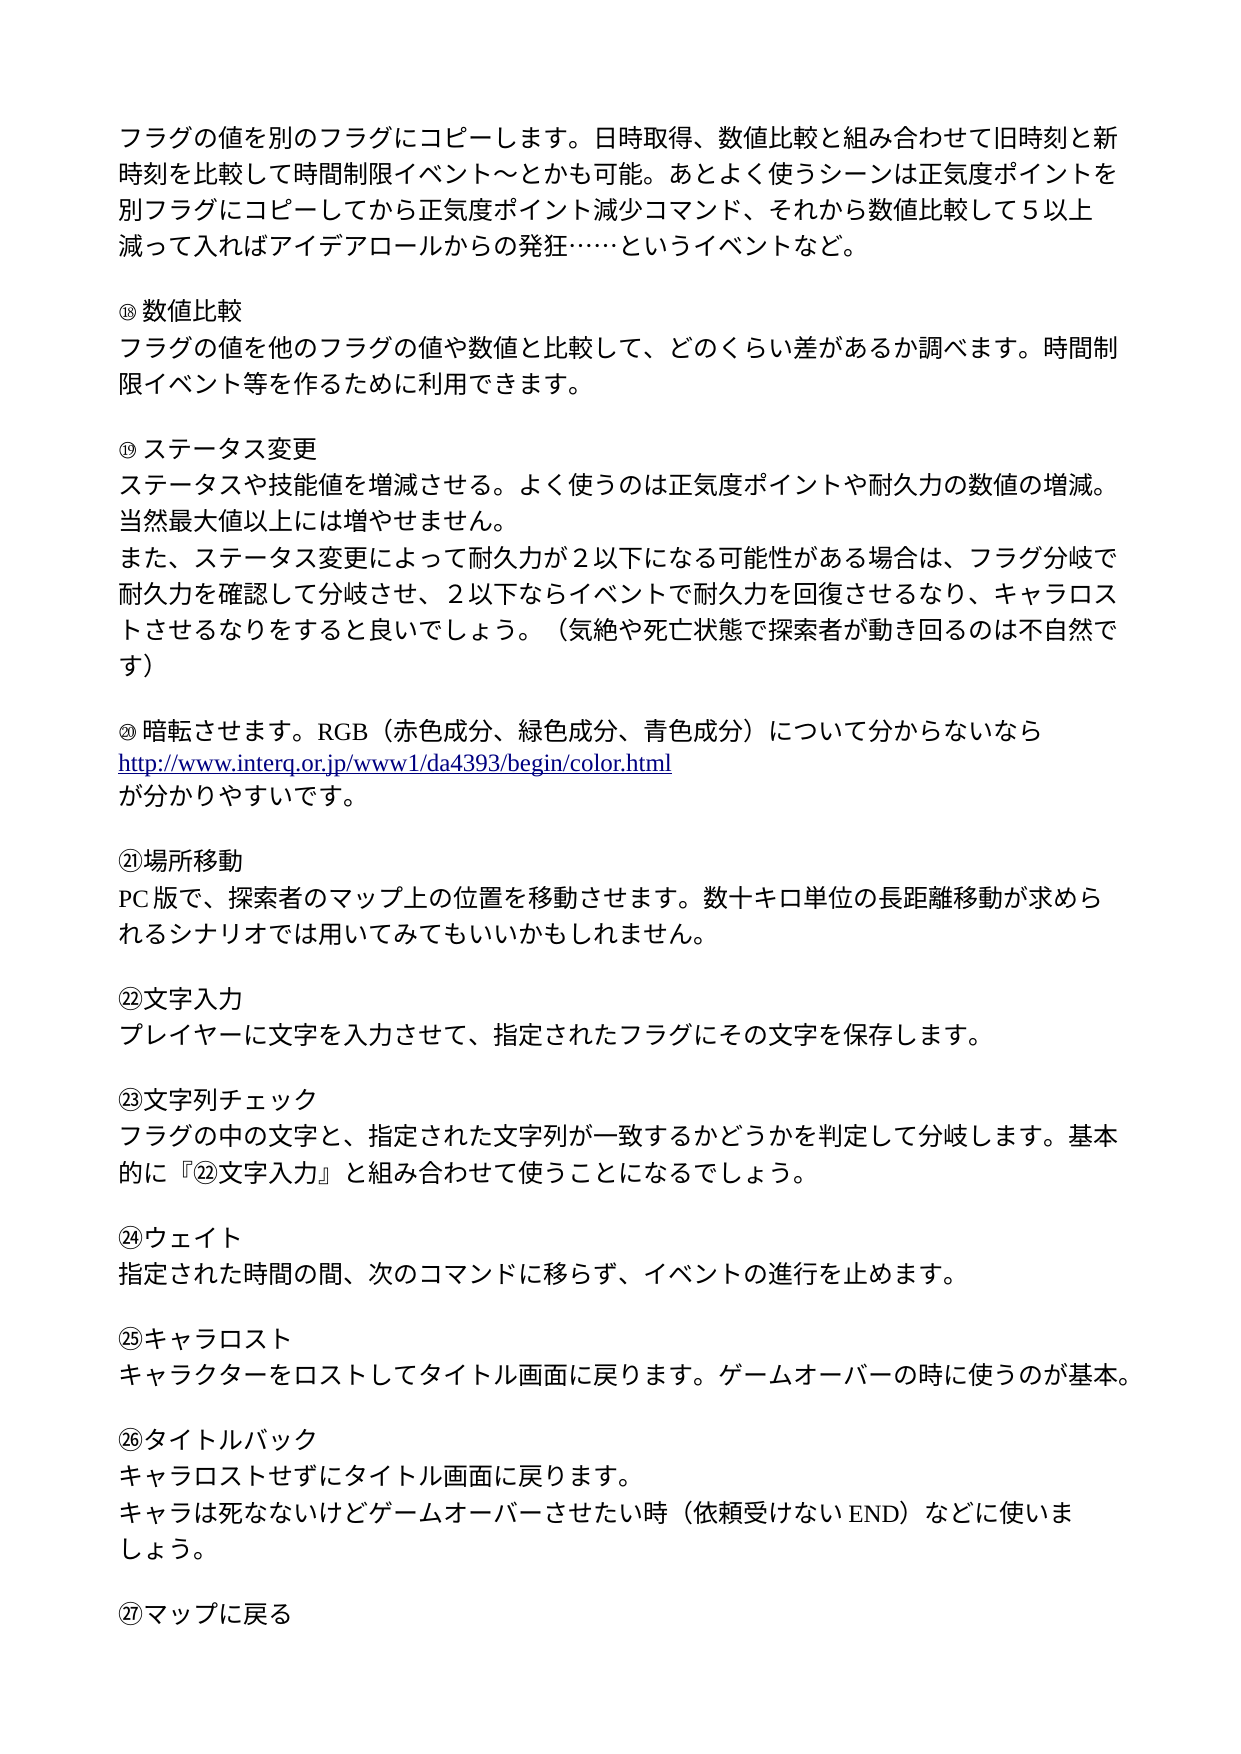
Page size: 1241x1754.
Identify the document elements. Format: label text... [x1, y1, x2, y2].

text http://www.interq.or.jp/www1/da4393/begin/color.html [118, 748, 1122, 777]
text が分かりやすいです。 [118, 777, 1122, 813]
text プレイヤーに文字を入力させて、指定されたフラグにその文字を保存します。 [118, 1016, 1122, 1052]
text ステータスや技能値を増減させる。よく使うのは正気度ポイントや耐久力の数値の増減。当然最大値以上には増やせません。 [118, 466, 1122, 538]
text ㉓文字列チェック [118, 1081, 1122, 1117]
text ⑳暗転させます。RGB（赤色成分、緑色成分、青色成分）について分からないなら [118, 712, 1122, 748]
text フラグの中の文字と、指定された文字列が一致するかどうかを判定して分岐します。基本的に『㉒文字入力』と組み合わせて使うことになるでしょう。 [118, 1117, 1122, 1189]
text 指定された時間の間、次のコマンドに移らず、イベントの進行を止めます。 [118, 1254, 1122, 1291]
text また、ステータス変更によって耐久力が２以下になる可能性がある場合は、フラグ分岐で耐久力を確認して分岐させ、２以下ならイベントで耐久力を回復させるなり、キャラロストさせるなりをすると良いでしょう。（気絶や死亡状態で探索者が動き回るのは不自然です） [118, 538, 1122, 683]
text ㉖タイトルバック [118, 1421, 1122, 1457]
text フラグの値を別のフラグにコピーします。日時取得、数値比較と組み合わせて旧時刻と新時刻を比較して時間制限イベント～とかも可能。あとよく使うシーンは正気度ポイントを別フラグにコピーしてから正気度ポイント減少コマンド、それから数値比較して５以上減って入ればアイデアロールからの発狂……というイベントなど。 [118, 118, 1122, 263]
text PC版で、探索者のマップ上の位置を移動させます。数十キロ単位の長距離移動が求められるシナリオでは用いてみてもいいかもしれません。 [118, 878, 1122, 951]
text フラグの値を他のフラグの値や数値と比較して、どのくらい差があるか調べます。時間制限イベント等を作るために利用できます。 [118, 328, 1122, 401]
text キャラは死なないけどゲームオーバーさせたい時（依頼受けないEND）などに使いましょう。 [118, 1493, 1122, 1566]
text ㉗マップに戻る [118, 1594, 1122, 1631]
text ⑱数値比較 [118, 292, 1122, 328]
text ㉕キャラロスト [118, 1319, 1122, 1356]
text ㉑場所移動 [118, 842, 1122, 878]
text ⑲ステータス変更 [118, 429, 1122, 466]
text ㉒文字入力 [118, 979, 1122, 1016]
text キャラクターをロストしてタイトル画面に戻ります。ゲームオーバーの時に使うのが基本。 [118, 1356, 1122, 1392]
text ㉔ウェイト [118, 1218, 1122, 1254]
text キャラロストせずにタイトル画面に戻ります。 [118, 1457, 1122, 1493]
